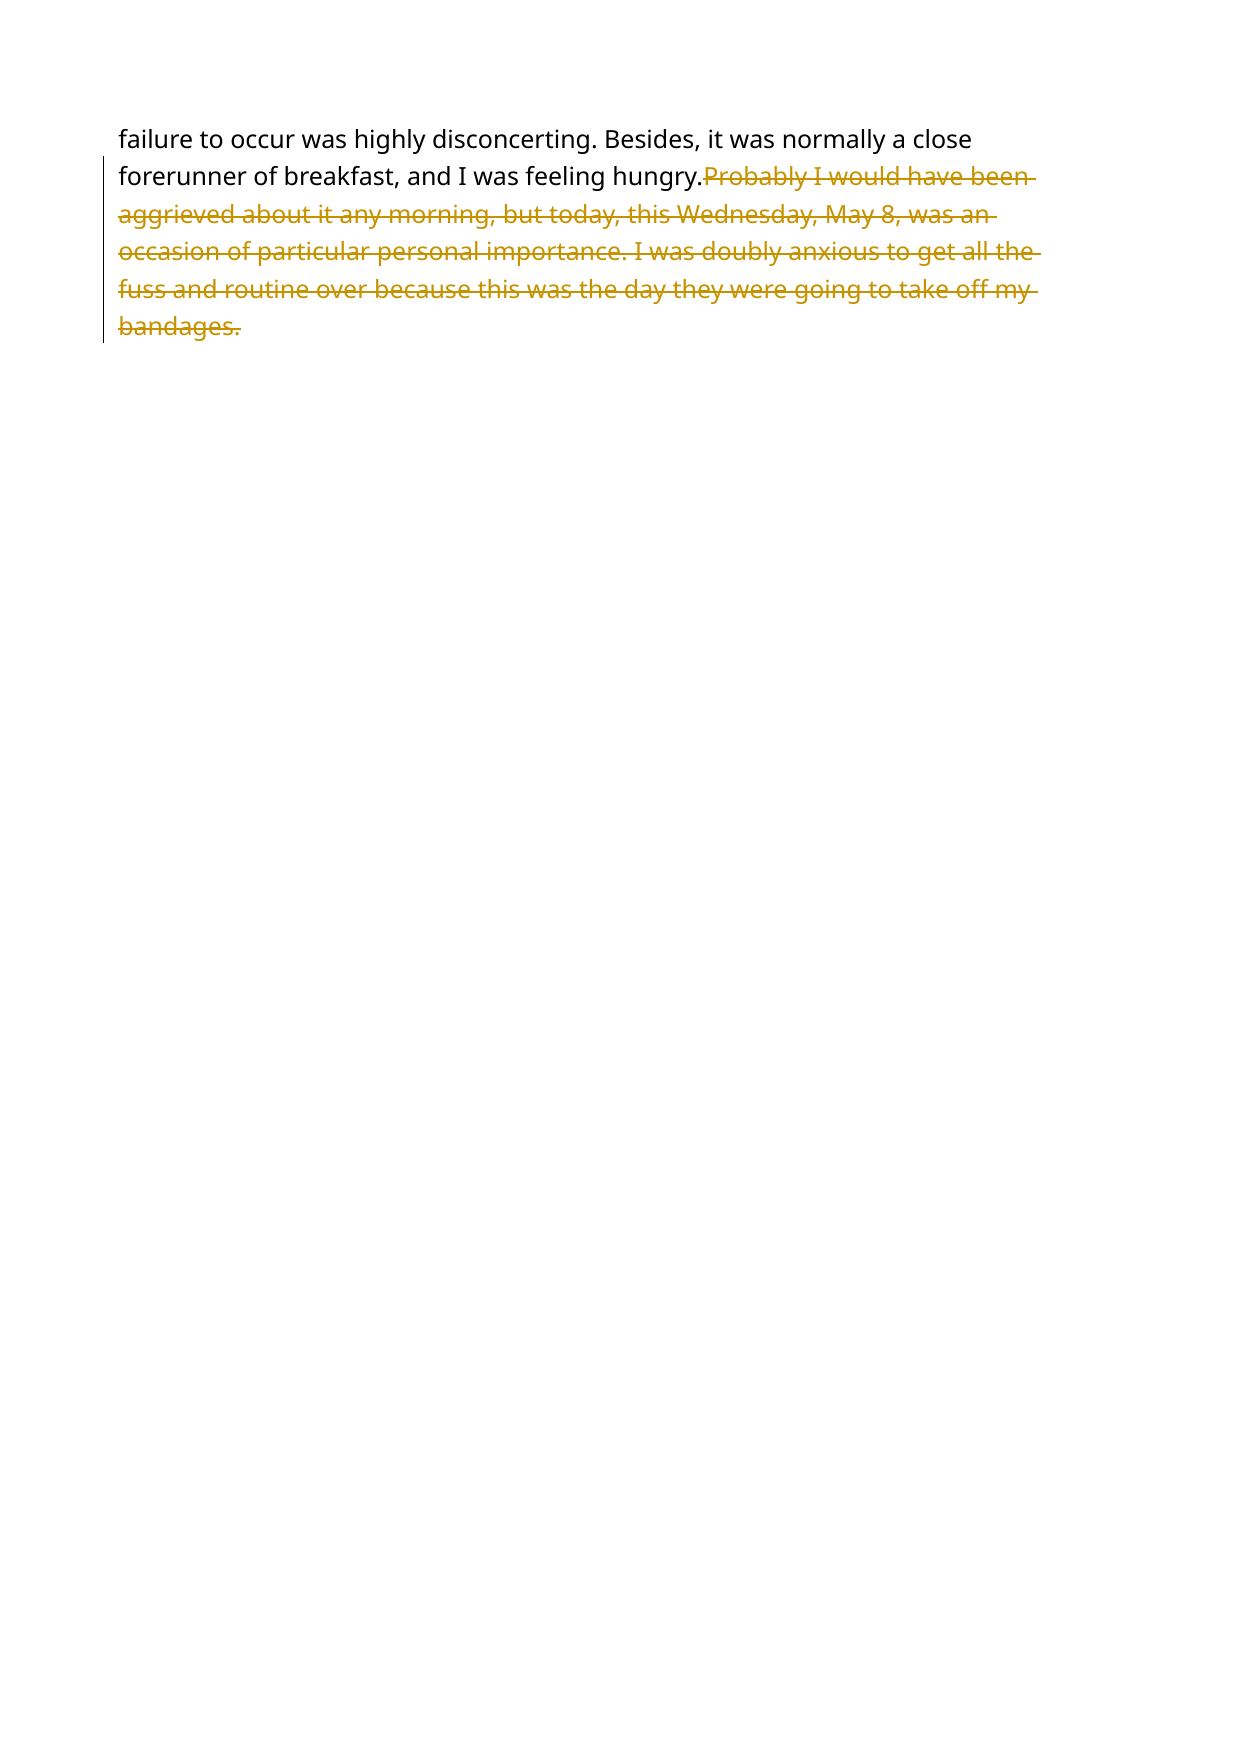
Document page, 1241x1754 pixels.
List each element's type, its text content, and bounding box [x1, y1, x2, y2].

text Much as I disliked the sponging process, and useless as it had been to suggest that the help of a guiding hand as far as the bathroom could eliminate it, its failure to occur was highly disconcerting. Besides, it was normally a close forerunner of breakfast, and I was feeling hungry. [118, 118, 1051, 343]
